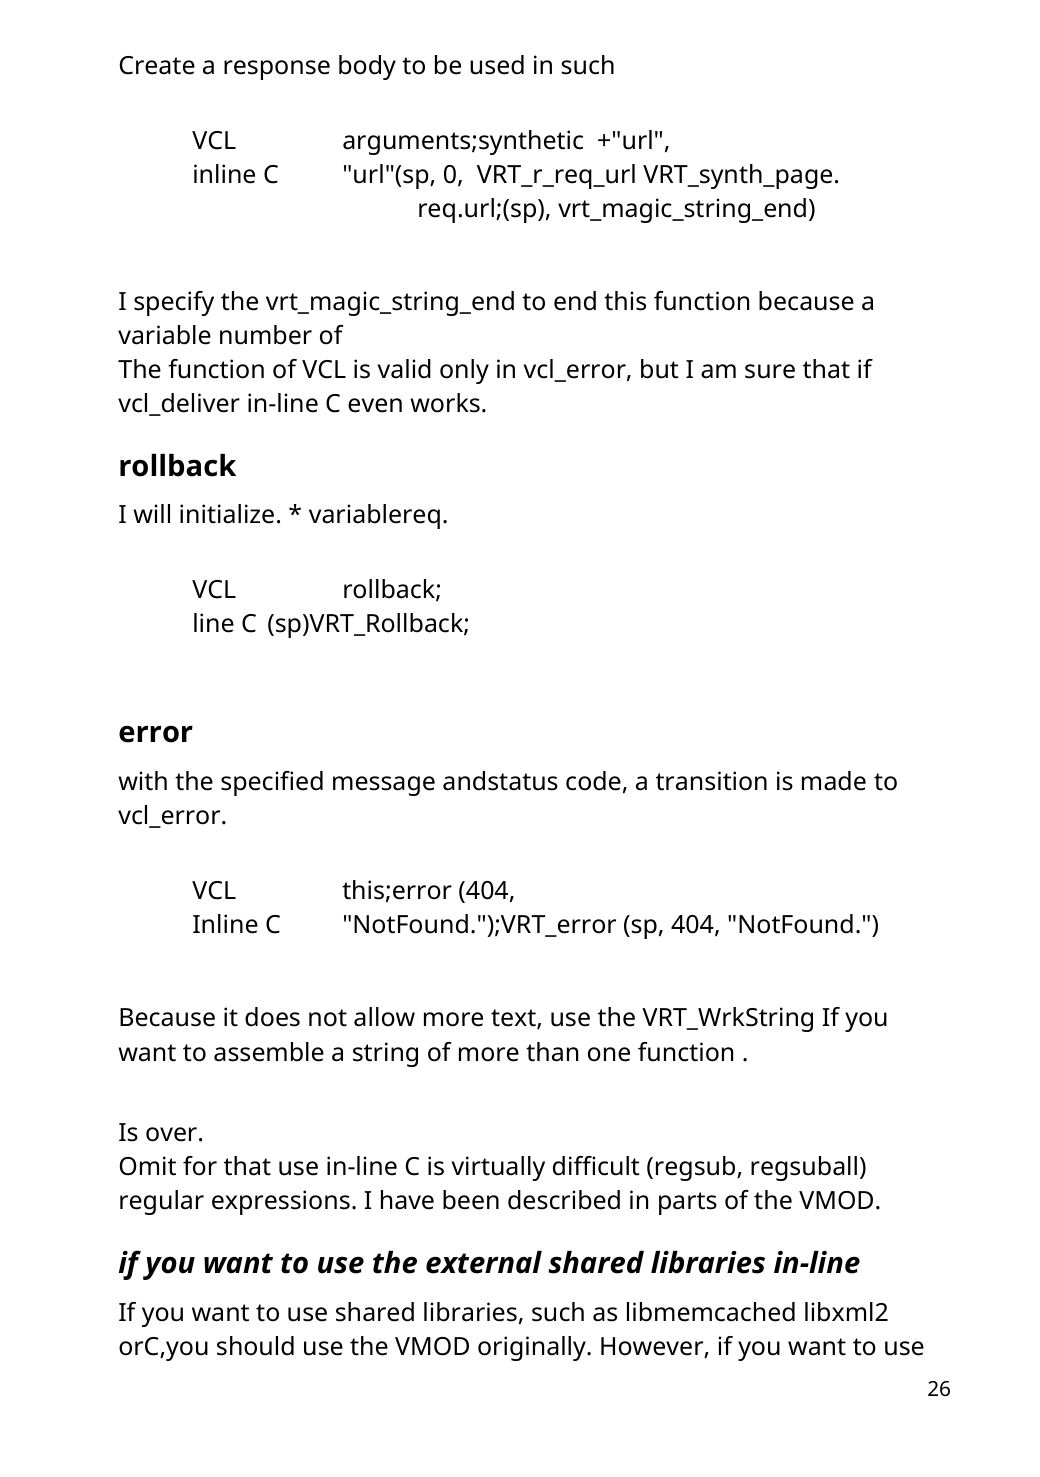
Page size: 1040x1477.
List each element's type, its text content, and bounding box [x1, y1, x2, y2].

text VCL arguments;synthetic +"url", inline C "url"(sp, 0, VRT_r_req_url VRT_synth_page. req.url;(sp), vrt_magic_string_end) [192, 122, 951, 224]
text I specify the vrt_magic_string_end to end this function because a variable number of The function of VCL is valid only in vcl_error, but I am sure that if vcl_deliver in-line C even works. [118, 283, 951, 420]
text with the specified message andstatus code, a transition is made ​​to vcl_error. [118, 764, 951, 860]
text If you want to use shared libraries, such as libmemcached libxml2 orC,you should use the VMOD originally. However, if you want to use [118, 1294, 951, 1362]
subtitle if you want to use the external shared libraries in-line [118, 1242, 951, 1282]
text Create a response body to be used in such [118, 47, 951, 110]
text VCL this;error (404, Inline C "NotFound.");VRT_error (sp, 404, "NotFound.") [192, 873, 951, 941]
text VCL rollback; line C (sp)VRT_Rollback; [192, 572, 951, 640]
subtitle error [118, 712, 951, 751]
text Is over. Omit for that use in-line C is virtually difficult (regsub, regsuball) regular expressions. I have been described in parts of the VMOD. [118, 1081, 951, 1217]
subtitle rollback [118, 445, 951, 484]
text I will initialize. * variablereq. [118, 497, 951, 559]
text Because it does not allow more text, use the VRT_WrkString If you want to assemble a string of more than one function . [118, 1000, 951, 1068]
